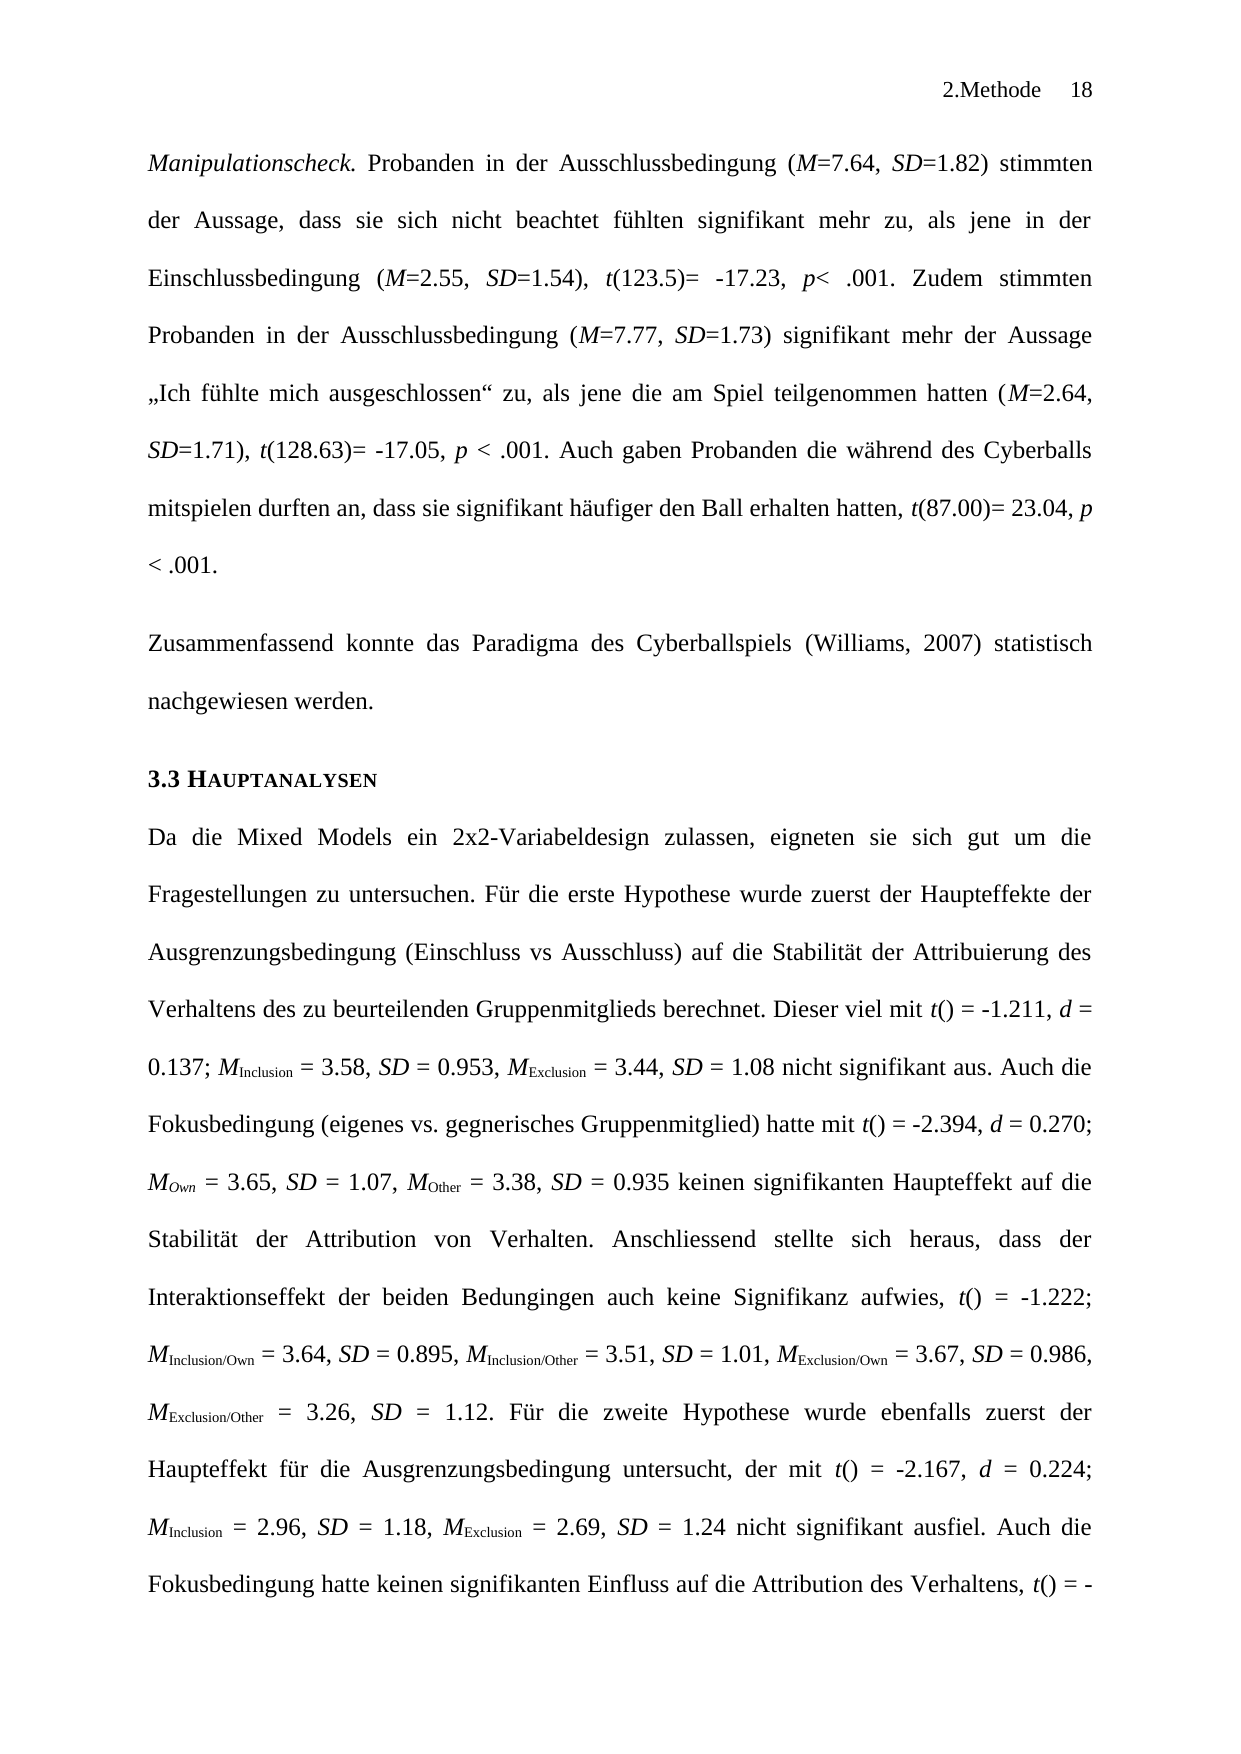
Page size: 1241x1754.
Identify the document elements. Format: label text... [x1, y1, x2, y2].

text Zusammenfassend konnte das Paradigma des Cyberballspiels (Williams, 2007) statistisch nachgewiesen werden. [148, 628, 1093, 715]
text Manipulationscheck. Probanden in der Ausschlussbedingung (M=7.64, SD=1.82) stimmten der Aussage, dass sie sich nicht beachtet fühlten signifikant mehr zu, als jene in der Einschlussbedingung (M=2.55, SD=1.54), t(123.5)= -17.23, p< .001. Zudem stimmten Probanden in der Ausschlussbedingung (M=7.77, SD=1.73) signifikant mehr der Aussage „Ich fühlte mich ausgeschlossen“ zu, als jene die am Spiel teilgenommen hatten (M=2.64, SD=1.71), t(128.63)= -17.05, p < .001. Auch gaben Probanden die während des Cyberballs mitspielen durften an, dass sie signifikant häufiger den Ball erhalten hatten, t(87.00)= 23.04, p < .001. [148, 148, 1093, 579]
subtitle 3.3 Hauptanalysen [148, 764, 1093, 793]
text Da die Mixed Models ein 2x2-Variabeldesign zulassen, eigneten sie sich gut um die Fragestellungen zu untersuchen. Für die erste Hypothese wurde zuerst der Haupteffekte der Ausgrenzungsbedingung (Einschluss vs Ausschluss) auf die Stabilität der Attribuierung des Verhaltens des zu beurteilenden Gruppenmitglieds berechnet. Dieser viel mit t() = -1.211, d = 0.137; MInclusion = 3.58, SD = 0.953, MExclusion = 3.44, SD = 1.08 nicht signifikant aus. Auch die Fokusbedingung (eigenes vs. gegnerisches Gruppenmitglied) hatte mit t() = -2.394, d = 0.270; MOwn = 3.65, SD = 1.07, MOther = 3.38, SD = 0.935 keinen signifikanten Haupteffekt auf die Stabilität der Attribution von Verhalten. Anschliessend stellte sich heraus, dass der Interaktionseffekt der beiden Bedungingen auch keine Signifikanz aufwies, t() = -1.222; MInclusion/Own = 3.64, SD = 0.895, MInclusion/Other = 3.51, SD = 1.01, MExclusion/Own = 3.67, SD = 0.986, MExclusion/Other = 3.26, SD = 1.12. Für die zweite Hypothese wurde ebenfalls zuerst der Haupteffekt für die Ausgrenzungsbedingung untersucht, der mit t() = -2.167, d = 0.224; MInclusion = 2.96, SD = 1.18, MExclusion = 2.69, SD = 1.24 nicht signifikant ausfiel. Auch die Fokusbedingung hatte keinen signifikanten Einfluss auf die Attribution des Verhaltens, t() = [148, 822, 1093, 1598]
